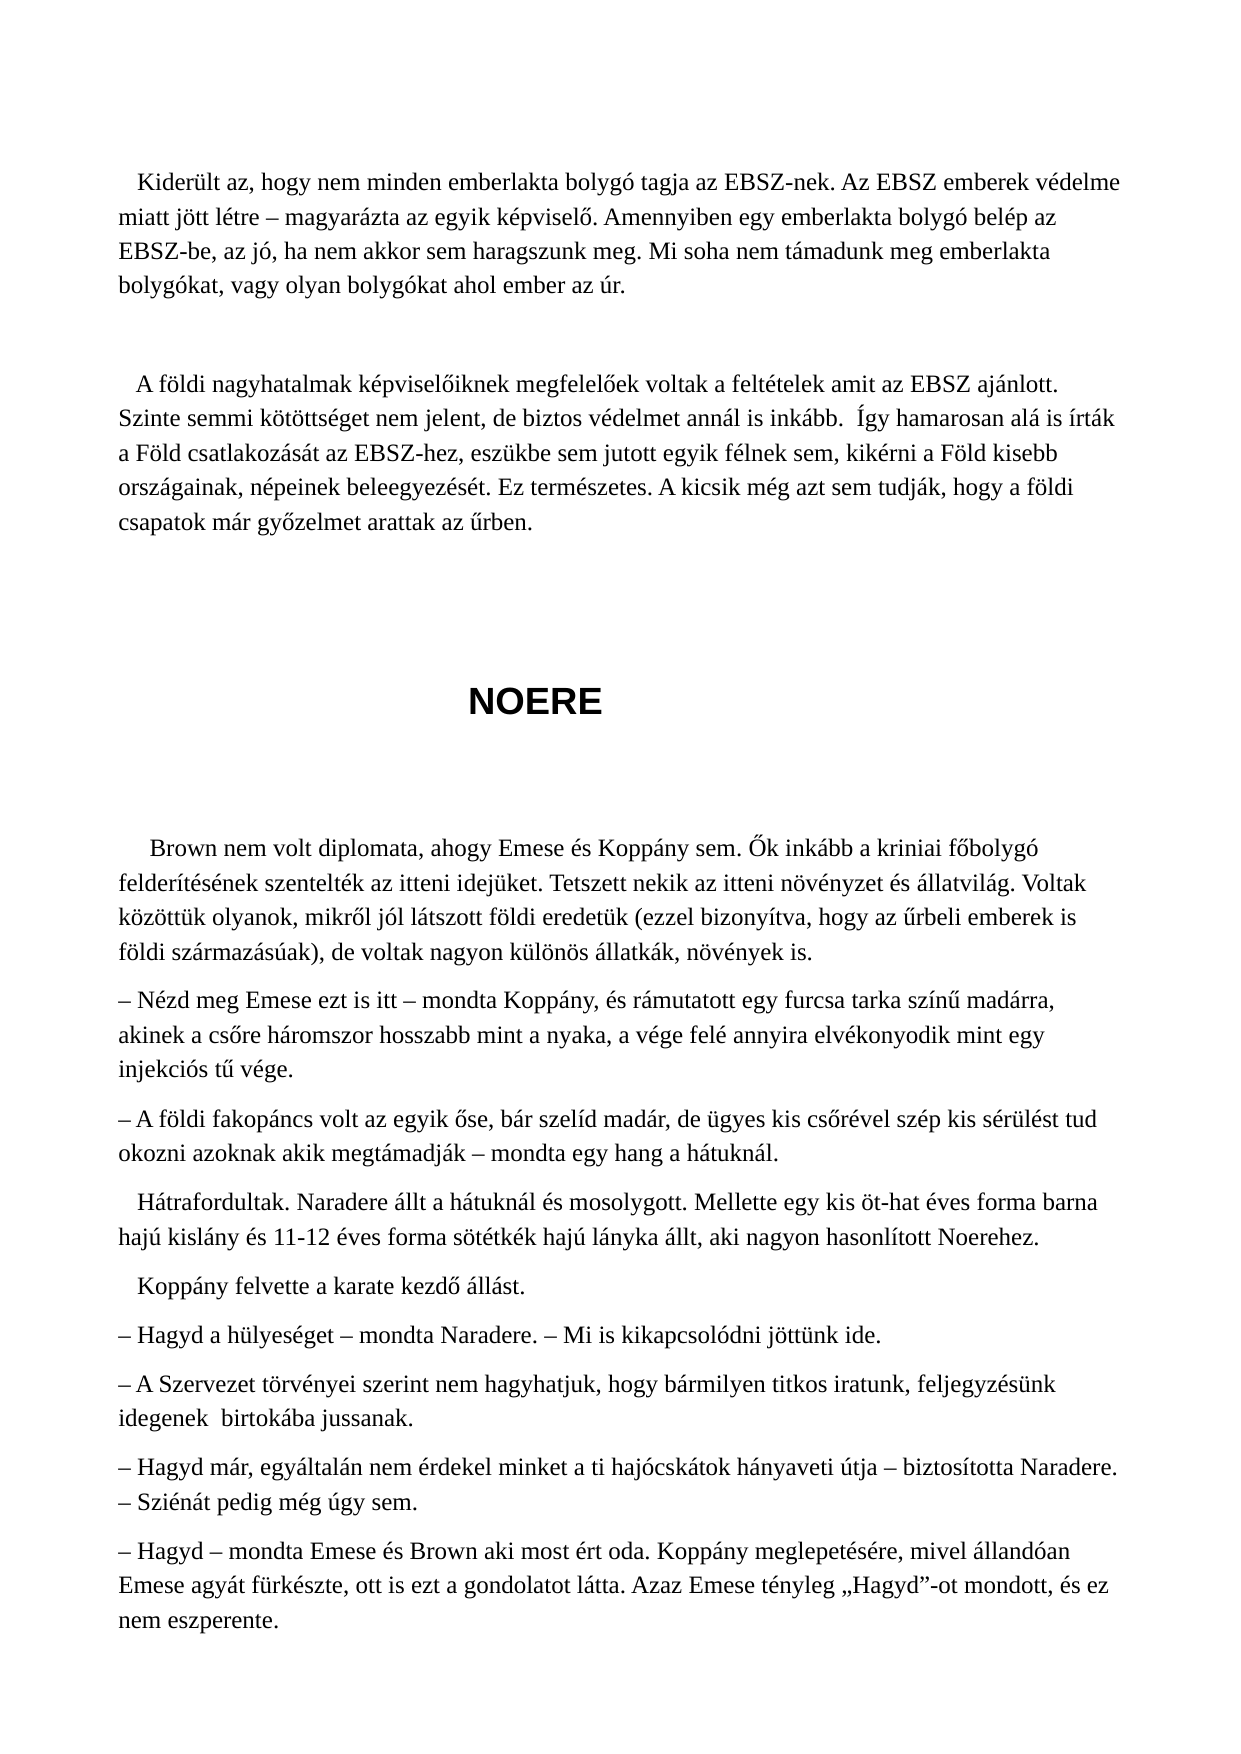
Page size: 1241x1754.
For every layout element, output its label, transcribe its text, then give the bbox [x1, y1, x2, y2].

text – Hagyd már, egyáltalán nem érdekel minket a ti hajócskátok hányaveti útja – biztosította Naradere. – Sziénát pedig még úgy sem. [118, 1452, 1122, 1516]
text – Nézd meg Emese ezt is itt – mondta Koppány, és rámutatott egy furcsa tarka színű madárra, akinek a csőre háromszor hosszabb mint a nyaka, a vége felé annyira elvékonyodik mint egy injekciós tű vége. [118, 986, 1122, 1083]
text Koppány felvette a karate kezdő állást. [118, 1271, 1122, 1299]
text Hátrafordultak. Naradere állt a hátuknál és mosolygott. Mellette egy kis öt-hat éves forma barna hajú kislány és 11-12 éves forma sötétkék hajú lányka állt, aki nagyon hasonlított Noerehez. [118, 1187, 1122, 1250]
text – Hagyd – mondta Emese és Brown aki most ért oda. Koppány meglepetésére, mivel állandóan Emese agyát fürkészte, ott is ezt a gondolatot látta. Azaz Emese tényleg „Hagyd”-ot mondott, és ez nem eszperente. [118, 1536, 1122, 1634]
text – A földi fakopáncs volt az egyik őse, bár szelíd madár, de ügyes kis csőrével szép kis sérülést tud okozni azoknak akik megtámadják – mondta egy hang a hátuknál. [118, 1104, 1122, 1167]
text Brown nem volt diplomata, ahogy Emese és Koppány sem. Ők inkább a kriniai főbolygó felderítésének szentelték az itteni idejüket. Tetszett nekik az itteni növényzet és állatvilág. Voltak közöttük olyanok, mikről jól látszott földi eredetük (ezzel bizonyítva, hogy az űrbeli emberek is földi származásúak), de voltak nagyon különös állatkák, növények is. [118, 833, 1122, 965]
text – A Szervezet törvényei szerint nem hagyhatjuk, hogy bármilyen titkos iratunk, feljegyzésünk idegenek birtokába jussanak. [118, 1369, 1122, 1432]
text A földi nagyhatalmak képviselőiknek megfelelőek voltak a feltételek amit az EBSZ ajánlott. Szinte semmi kötöttséget nem jelent, de biztos védelmet annál is inkább. Így hamarosan alá is írták a Föld csatlakozását az EBSZ-hez, eszükbe sem jutott egyik félnek sem, kikérni a Föld kisebb országainak, népeinek beleegyezését. Ez természetes. A kicsik még azt sem tudják, hogy a földi csapatok már győzelmet arattak az űrben. [118, 369, 1122, 535]
text Kiderült az, hogy nem minden emberlakta bolygó tagja az EBSZ-nek. Az EBSZ emberek védelme miatt jött létre – magyarázta az egyik képviselő. Amennyiben egy emberlakta bolygó belép az EBSZ-be, az jó, ha nem akkor sem haragszunk meg. Mi soha nem támadunk meg emberlakta bolygókat, vagy olyan bolygókat ahol ember az úr. [118, 167, 1122, 299]
text – Hagyd a hülyeséget – mondta Naradere. – Mi is kikapcsolódni jöttünk ide. [118, 1320, 1122, 1348]
subtitle NOERE [268, 679, 1122, 722]
